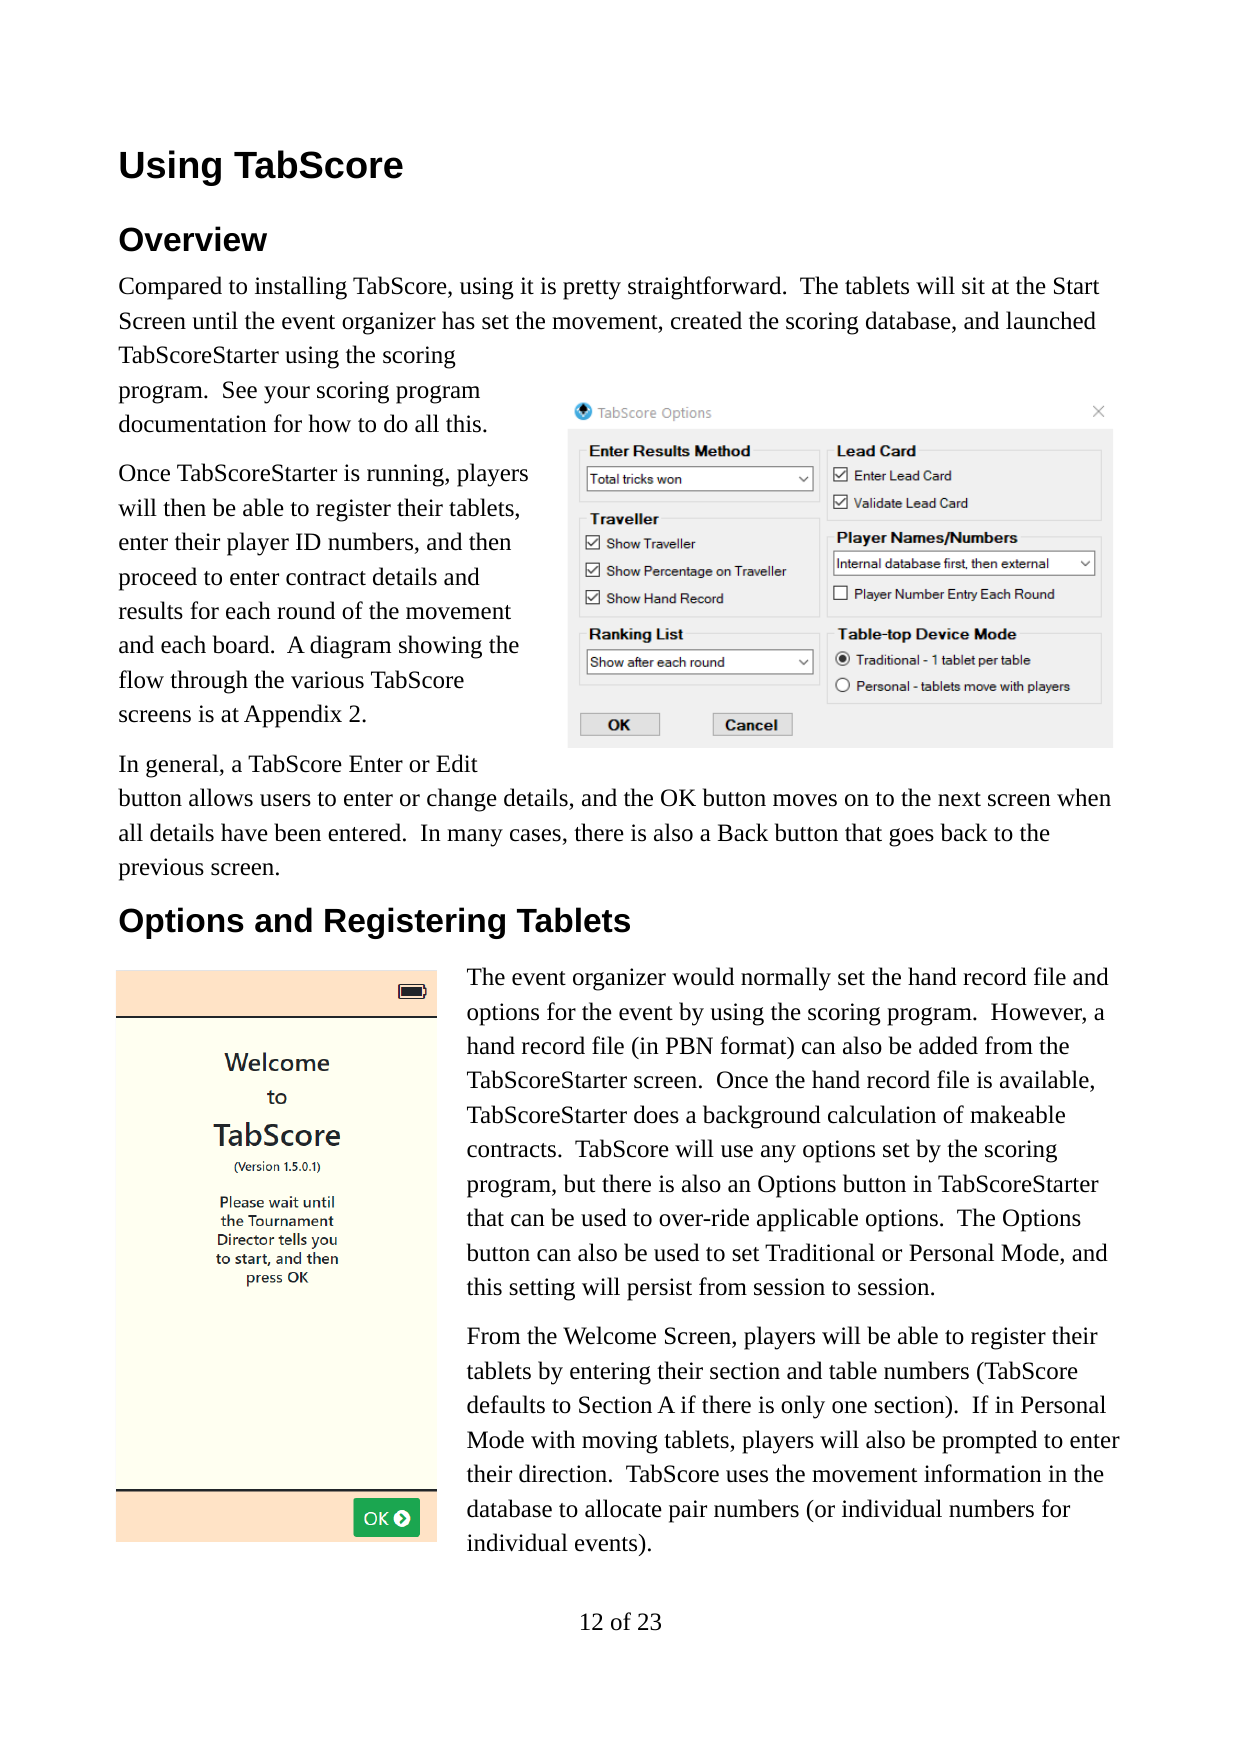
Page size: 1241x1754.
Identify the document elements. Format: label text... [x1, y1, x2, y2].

text Once TabScoreStarter is running, players will then be able to register their tablets, enter their player ID numbers, and then proceed to enter contract details and results for each round of the movement and each board. A diagram showing the flow through the various TabScore screens is at Appendix 2. [118, 458, 567, 728]
text The event organizer would normally set the hand record file and options for the event by using the scoring program. However, a hand record file (in PBN format) can also be added from the TabScoreStarter screen. Once the hand record file is available, TabScoreStarter does a background calculation of makeable contracts. TabScore will use any options set by the scoring program, but there is also an Options button in TabScoreStarter that can be used to over-ride applicable options. The Options button can also be used to set Traditional or Personal Mode, and this setting will persist from session to session. [118, 962, 1122, 1301]
subtitle Overview [118, 220, 1122, 259]
text Compared to installing TabScore, using it is pretty straightforward. The tablets will sit at the Start Screen until the event organizer has set the movement, created the scoring database, and launched TabScoreStarter using the scoring program. See your scoring program documentation for how to do all this. [118, 271, 1122, 438]
text Options and Registering Tablets [118, 901, 1122, 940]
text In general, a TabScore Enter or Edit button allows users to enter or change details, and the OK button moves on to the next screen when all details have been entered. In many cases, there is also a Back button that goes back to the previous screen. [118, 749, 1122, 881]
text From the Welcome Screen, players will be able to register their tablets by entering their section and table numbers (TabScore defaults to Section A if there is only one section). If in Personal Mode with moving tablets, players will also be prompted to enter their direction. TabScore uses the movement information in the database to allocate pair numbers (or individual numbers for individual events). [118, 1321, 1122, 1557]
picture [115, 970, 437, 1542]
subtitle Using TabScore [118, 143, 1122, 187]
picture [567, 396, 1114, 748]
